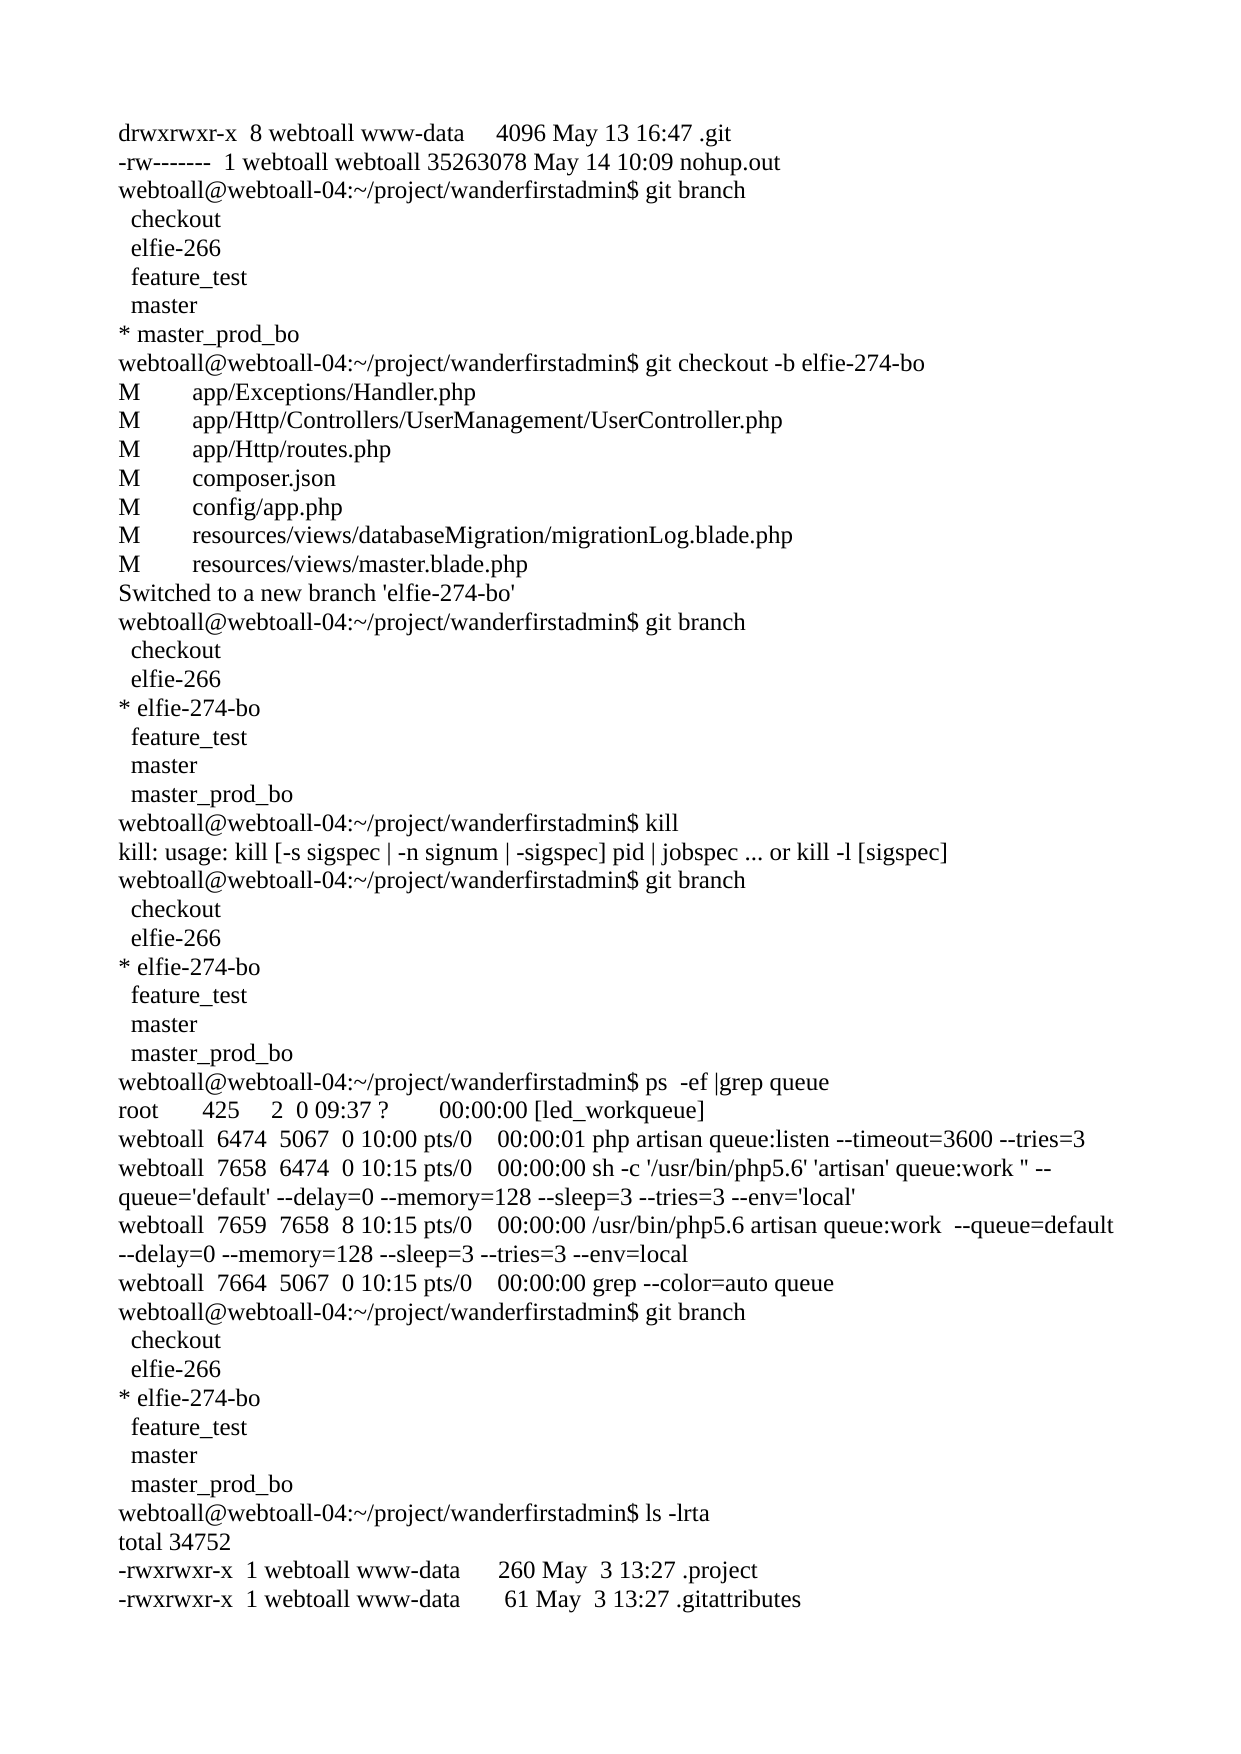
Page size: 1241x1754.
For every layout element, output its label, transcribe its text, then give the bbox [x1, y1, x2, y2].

text elfie-266 [118, 664, 1122, 693]
text master_prod_bo [118, 779, 1122, 808]
text feature_test [118, 722, 1122, 751]
text webtoall@webtoall-04:~/project/wanderfirstadmin$ ls -lrta [118, 1498, 1122, 1527]
text webtoall 6474 5067 0 10:00 pts/0 00:00:01 php artisan queue:listen --timeout=3600 --tries=3 [118, 1124, 1122, 1153]
text root 425 2 0 09:37 ? 00:00:00 [led_workqueue] [118, 1096, 1122, 1124]
text webtoall 7658 6474 0 10:15 pts/0 00:00:00 sh -c '/usr/bin/php5.6' 'artisan' queue:work '' --queue='default' --delay=0 --memory=128 --sleep=3 --tries=3 --env='local' [118, 1153, 1122, 1211]
text M config/app.php [118, 492, 1122, 521]
text webtoall@webtoall-04:~/project/wanderfirstadmin$ git branch [118, 1297, 1122, 1326]
text -rw------- 1 webtoall webtoall 35263078 May 14 10:09 nohup.out [118, 147, 1122, 176]
text master_prod_bo [118, 1469, 1122, 1498]
text webtoall@webtoall-04:~/project/wanderfirstadmin$ kill [118, 808, 1122, 837]
text elfie-266 [118, 1354, 1122, 1383]
text kill: usage: kill [-s sigspec | -n signum | -sigspec] pid | jobspec ... or kill -l [sigspec] [118, 837, 1122, 866]
text elfie-266 [118, 923, 1122, 952]
text -rwxrwxr-x 1 webtoall www-data 61 May 3 13:27 .gitattributes [118, 1584, 1122, 1613]
text webtoall@webtoall-04:~/project/wanderfirstadmin$ ps -ef |grep queue [118, 1067, 1122, 1096]
text * elfie-274-bo [118, 693, 1122, 722]
text * elfie-274-bo [118, 1383, 1122, 1412]
text M app/Http/routes.php [118, 434, 1122, 463]
text elfie-266 [118, 233, 1122, 262]
text total 34752 [118, 1527, 1122, 1556]
text webtoall@webtoall-04:~/project/wanderfirstadmin$ git checkout -b elfie-274-bo [118, 348, 1122, 377]
text drwxrwxr-x 8 webtoall www-data 4096 May 13 16:47 .git [118, 118, 1122, 147]
text * master_prod_bo [118, 319, 1122, 348]
text feature_test [118, 981, 1122, 1009]
text master [118, 1009, 1122, 1038]
text master_prod_bo [118, 1038, 1122, 1067]
text webtoall@webtoall-04:~/project/wanderfirstadmin$ git branch [118, 176, 1122, 204]
text checkout [118, 636, 1122, 664]
text M composer.json [118, 463, 1122, 492]
text checkout [118, 894, 1122, 923]
text Switched to a new branch 'elfie-274-bo' [118, 578, 1122, 607]
text M app/Exceptions/Handler.php [118, 377, 1122, 406]
text master [118, 1441, 1122, 1469]
text feature_test [118, 1412, 1122, 1441]
text feature_test [118, 262, 1122, 291]
text checkout [118, 204, 1122, 233]
text checkout [118, 1326, 1122, 1354]
text M app/Http/Controllers/UserManagement/UserController.php [118, 406, 1122, 434]
text -rwxrwxr-x 1 webtoall www-data 260 May 3 13:27 .project [118, 1556, 1122, 1584]
text master [118, 291, 1122, 319]
text webtoall@webtoall-04:~/project/wanderfirstadmin$ git branch [118, 866, 1122, 894]
text M resources/views/databaseMigration/migrationLog.blade.php [118, 521, 1122, 549]
text webtoall@webtoall-04:~/project/wanderfirstadmin$ git branch [118, 607, 1122, 636]
text webtoall 7659 7658 8 10:15 pts/0 00:00:00 /usr/bin/php5.6 artisan queue:work --queue=default --delay=0 --memory=128 --sleep=3 --tries=3 --env=local [118, 1211, 1122, 1268]
text M resources/views/master.blade.php [118, 549, 1122, 578]
text master [118, 751, 1122, 779]
text * elfie-274-bo [118, 952, 1122, 981]
text webtoall 7664 5067 0 10:15 pts/0 00:00:00 grep --color=auto queue [118, 1268, 1122, 1297]
